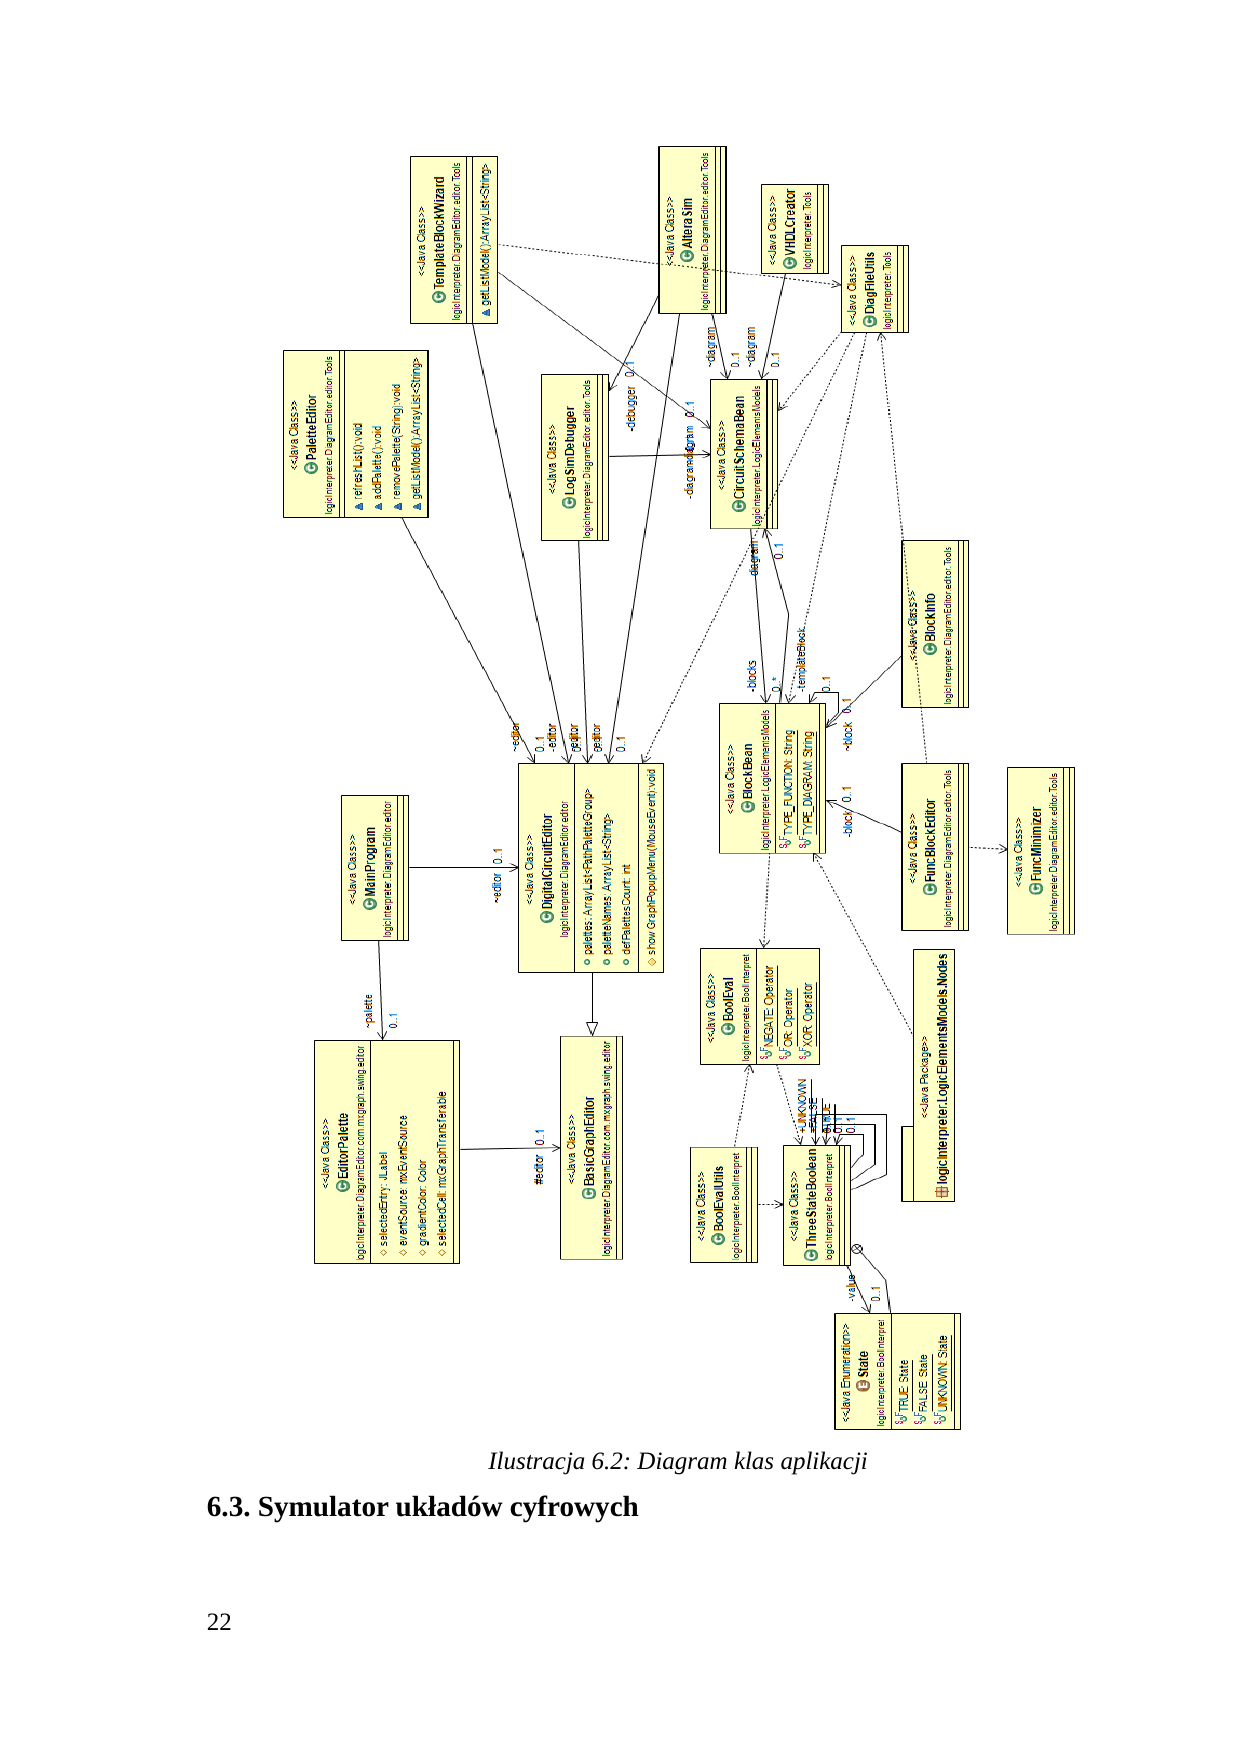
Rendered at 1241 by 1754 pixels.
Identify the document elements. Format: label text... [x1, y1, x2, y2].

text 6.3. Symulator układów cyfrowych [207, 1489, 1152, 1523]
picture [280, 144, 1079, 1432]
text Ilustracja 6.2: Diagram klas aplikacji [207, 118, 1152, 1475]
